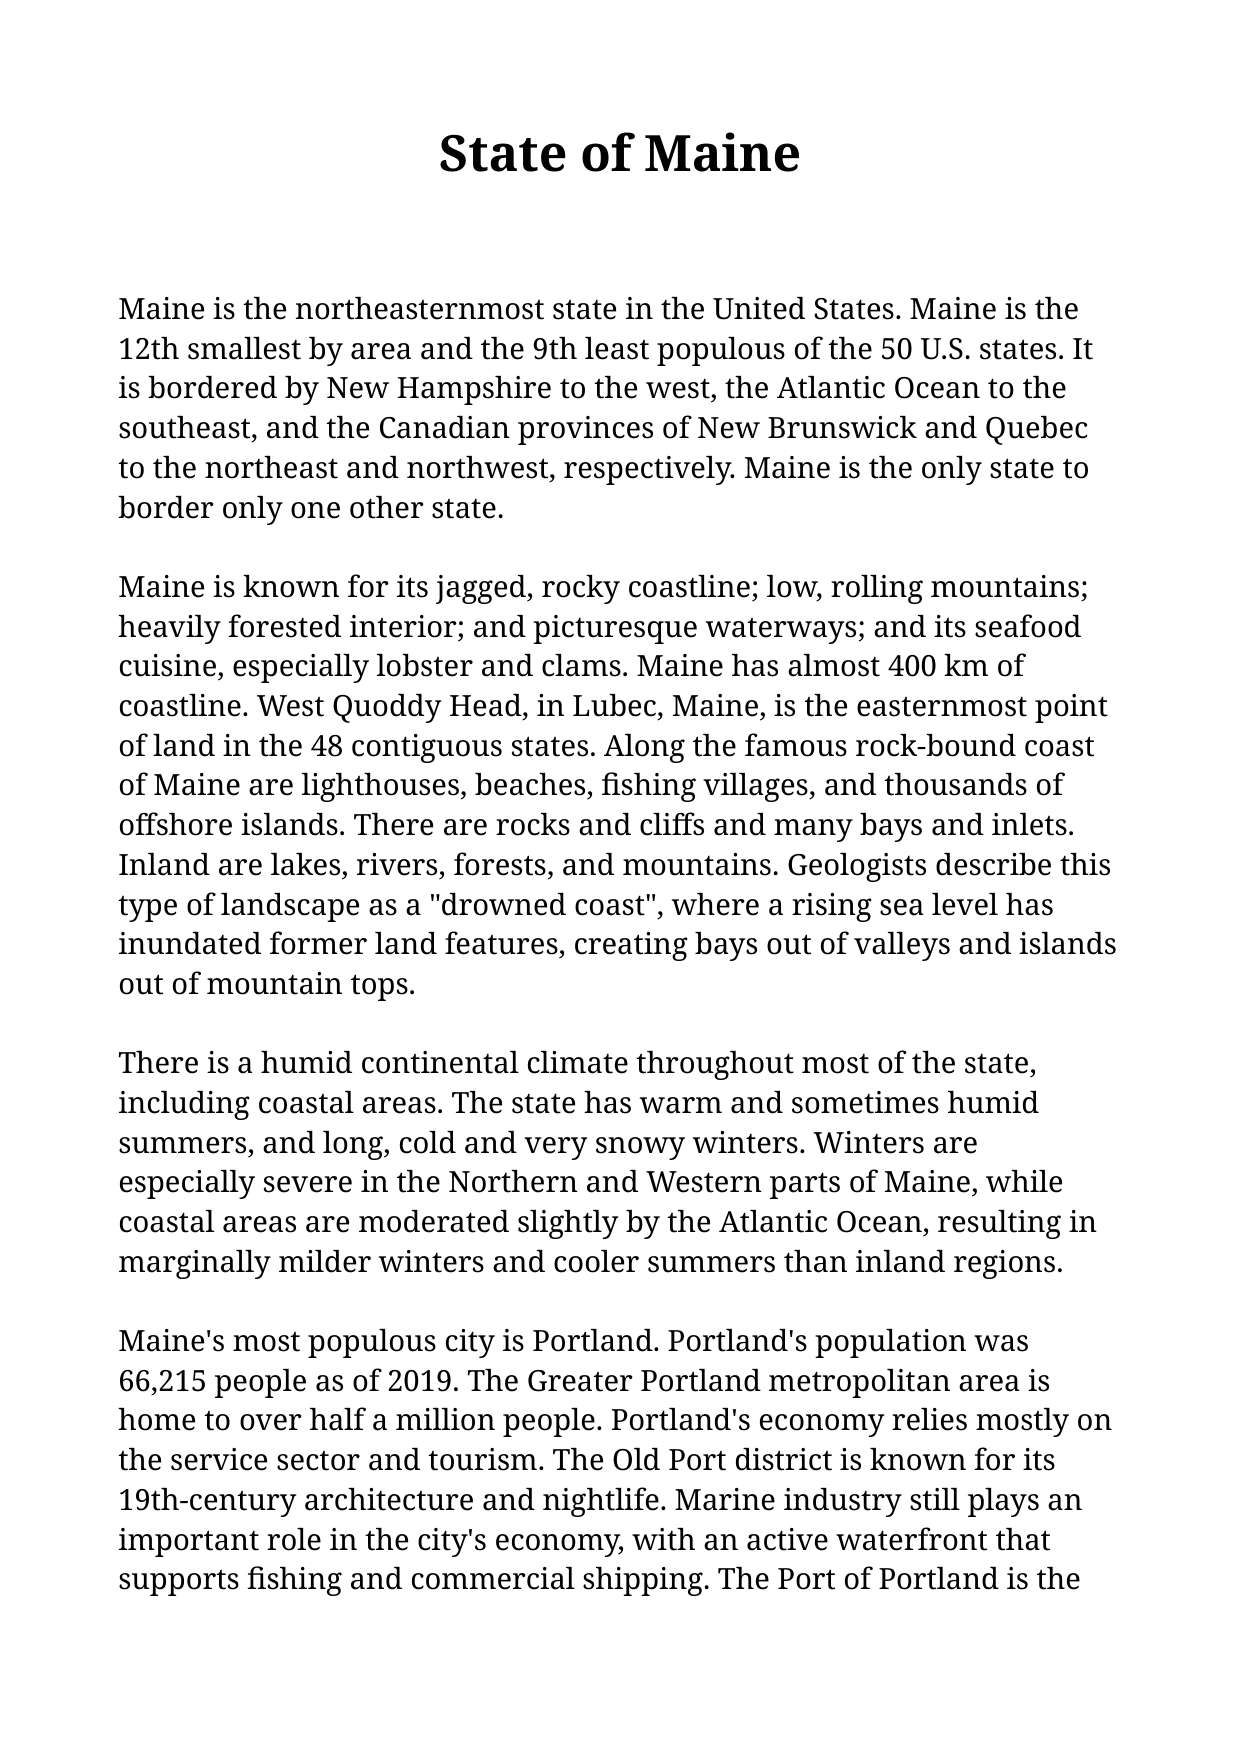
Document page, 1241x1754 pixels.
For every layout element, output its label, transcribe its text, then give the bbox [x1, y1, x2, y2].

text Maine is known for its jagged, rocky coastline; low, rolling mountains; heavily forested interior; and picturesque waterways; and its seafood cuisine, especially lobster and clams. Maine has almost 400 km of coastline. West Quoddy Head, in Lubec, Maine, is the easternmost point of land in the 48 contiguous states. Along the famous rock-bound coast of Maine are lighthouses, beaches, fishing villages, and thousands of offshore islands. There are rocks and cliffs and many bays and inlets. Inland are lakes, rivers, forests, and mountains. Geologists describe this type of landscape as a "drowned coast", where a rising sea level has inundated former land features, creating bays out of valleys and islands out of mountain tops. [118, 566, 1122, 1003]
text Maine is the northeasternmost state in the United States. Maine is the 12th smallest by area and the 9th least populous of the 50 U.S. states. It is bordered by New Hampshire to the west, the Atlantic Ocean to the southeast, and the Canadian provinces of New Brunswick and Quebec to the northeast and northwest, respectively. Maine is the only state to border only one other state. [118, 288, 1122, 527]
text Maine's most populous city is Portland. Portland's population was 66,215 people as of 2019. The Greater Portland metropolitan area is home to over half a million people. Portland's economy relies mostly on the service sector and tourism. The Old Port district is known for its 19th-century architecture and nightlife. Marine industry still plays an important role in the city's economy, with an active waterfront that supports fishing and commercial shipping. The Port of Portland is the [118, 1320, 1122, 1598]
text State of Maine [118, 118, 1122, 186]
text There is a humid continental climate throughout most of the state, including coastal areas. The state has warm and sometimes humid summers, and long, cold and very snowy winters. Winters are especially severe in the Northern and Western parts of Maine, while coastal areas are moderated slightly by the Atlantic Ocean, resulting in marginally milder winters and cooler summers than inland regions. [118, 1042, 1122, 1281]
